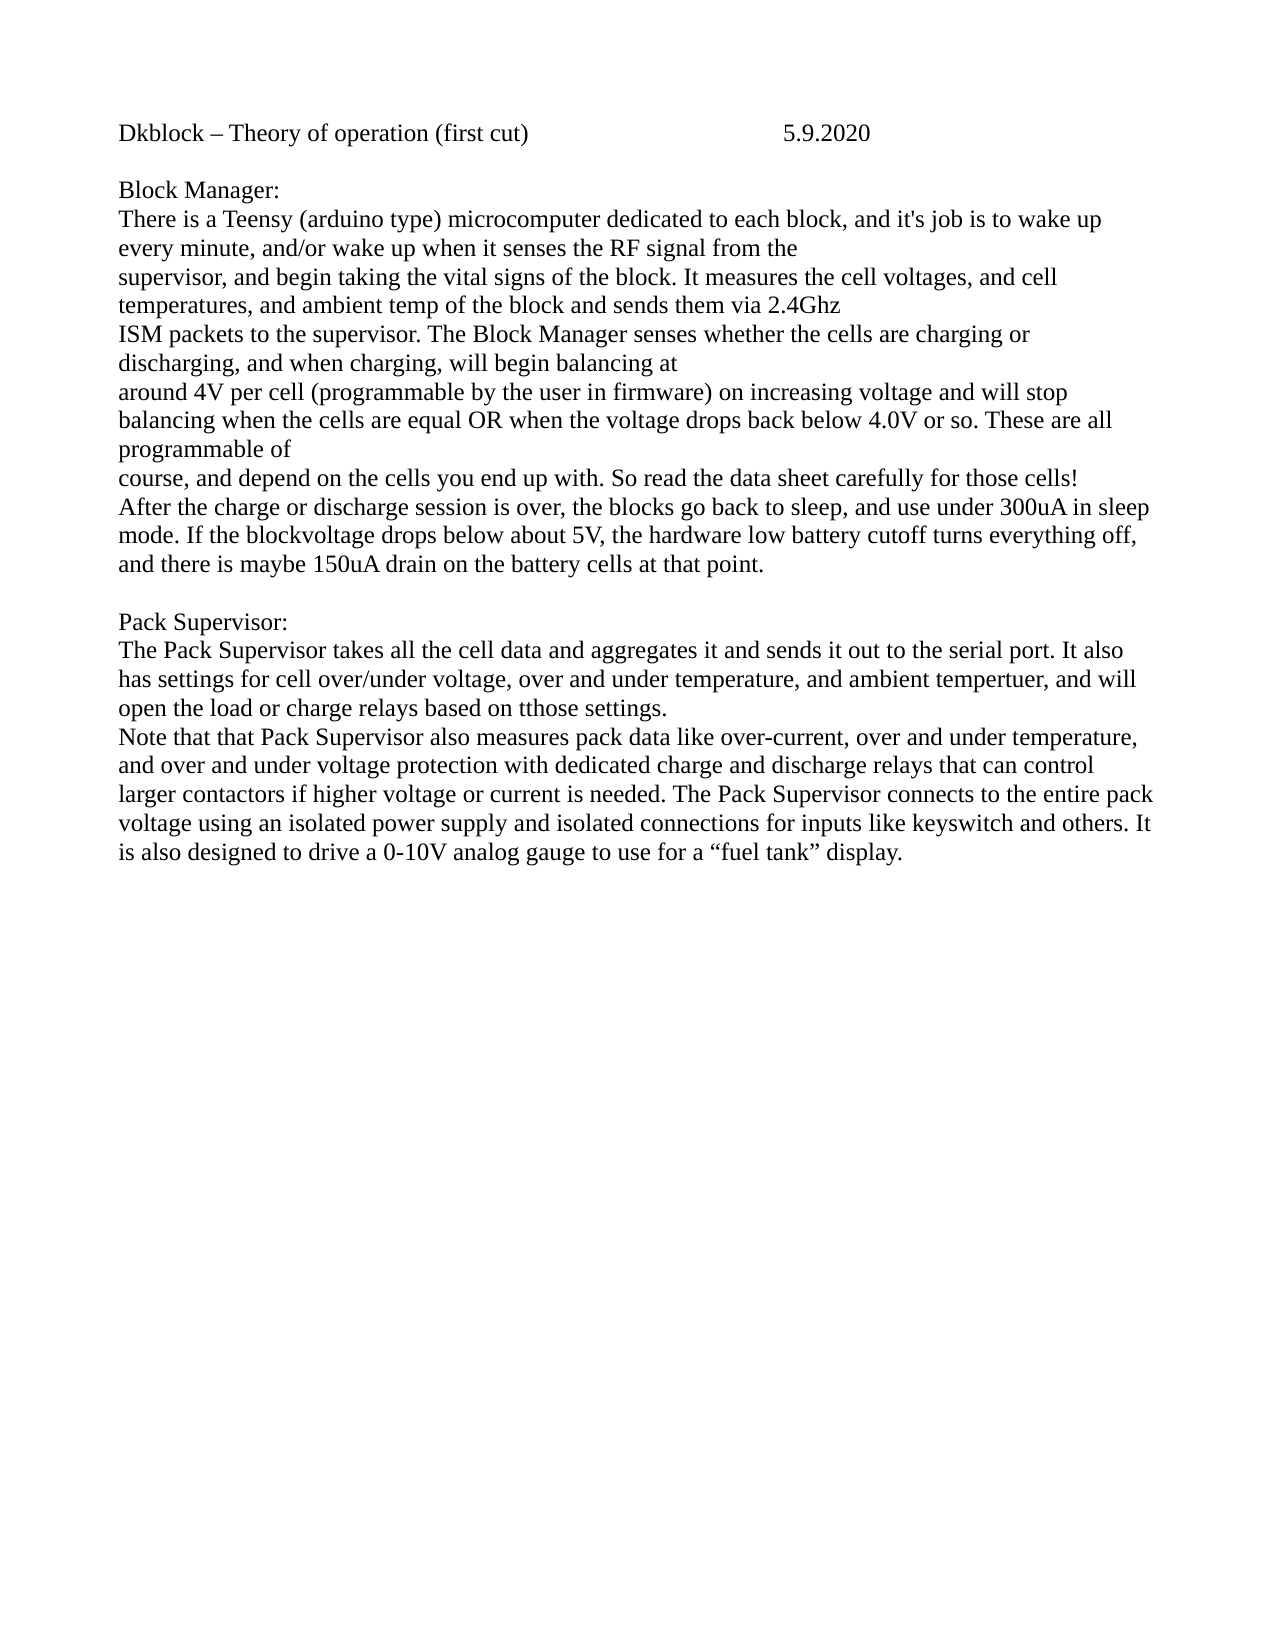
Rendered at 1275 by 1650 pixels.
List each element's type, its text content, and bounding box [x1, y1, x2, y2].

text ISM packets to the supervisor. The Block Manager senses whether the cells are charging or discharging, and when charging, will begin balancing at [118, 319, 1157, 377]
text course, and depend on the cells you end up with. So read the data sheet carefully for those cells! [118, 463, 1157, 492]
text Note that that Pack Supervisor also measures pack data like over-current, over and under temperature, and over and under voltage protection with dedicated charge and discharge relays that can control larger contactors if higher voltage or current is needed. The Pack Supervisor connects to the entire pack voltage using an isolated power supply and isolated connections for inputs like keyswitch and others. It is also designed to drive a 0-10V analog gauge to use for a “fuel tank” display. [118, 722, 1157, 866]
text supervisor, and begin taking the vital signs of the block. It measures the cell voltages, and cell temperatures, and ambient temp of the block and sends them via 2.4Ghz [118, 262, 1157, 319]
text After the charge or discharge session is over, the blocks go back to sleep, and use under 300uA in sleep mode. If the blockvoltage drops below about 5V, the hardware low battery cutoff turns everything off, and there is maybe 150uA drain on the battery cells at that point. [118, 492, 1157, 578]
text Dkblock – Theory of operation (first cut) 5.9.2020 [118, 118, 1157, 147]
text The Pack Supervisor takes all the cell data and aggregates it and sends it out to the serial port. It also has settings for cell over/under voltage, over and under temperature, and ambient tempertuer, and will open the load or charge relays based on tthose settings. [118, 636, 1157, 722]
text Block Manager: [118, 176, 1157, 204]
text Pack Supervisor: [118, 607, 1157, 636]
text around 4V per cell (programmable by the user in firmware) on increasing voltage and will stop balancing when the cells are equal OR when the voltage drops back below 4.0V or so. These are all programmable of [118, 377, 1157, 463]
text There is a Teensy (arduino type) microcomputer dedicated to each block, and it's job is to wake up every minute, and/or wake up when it senses the RF signal from the [118, 204, 1157, 262]
